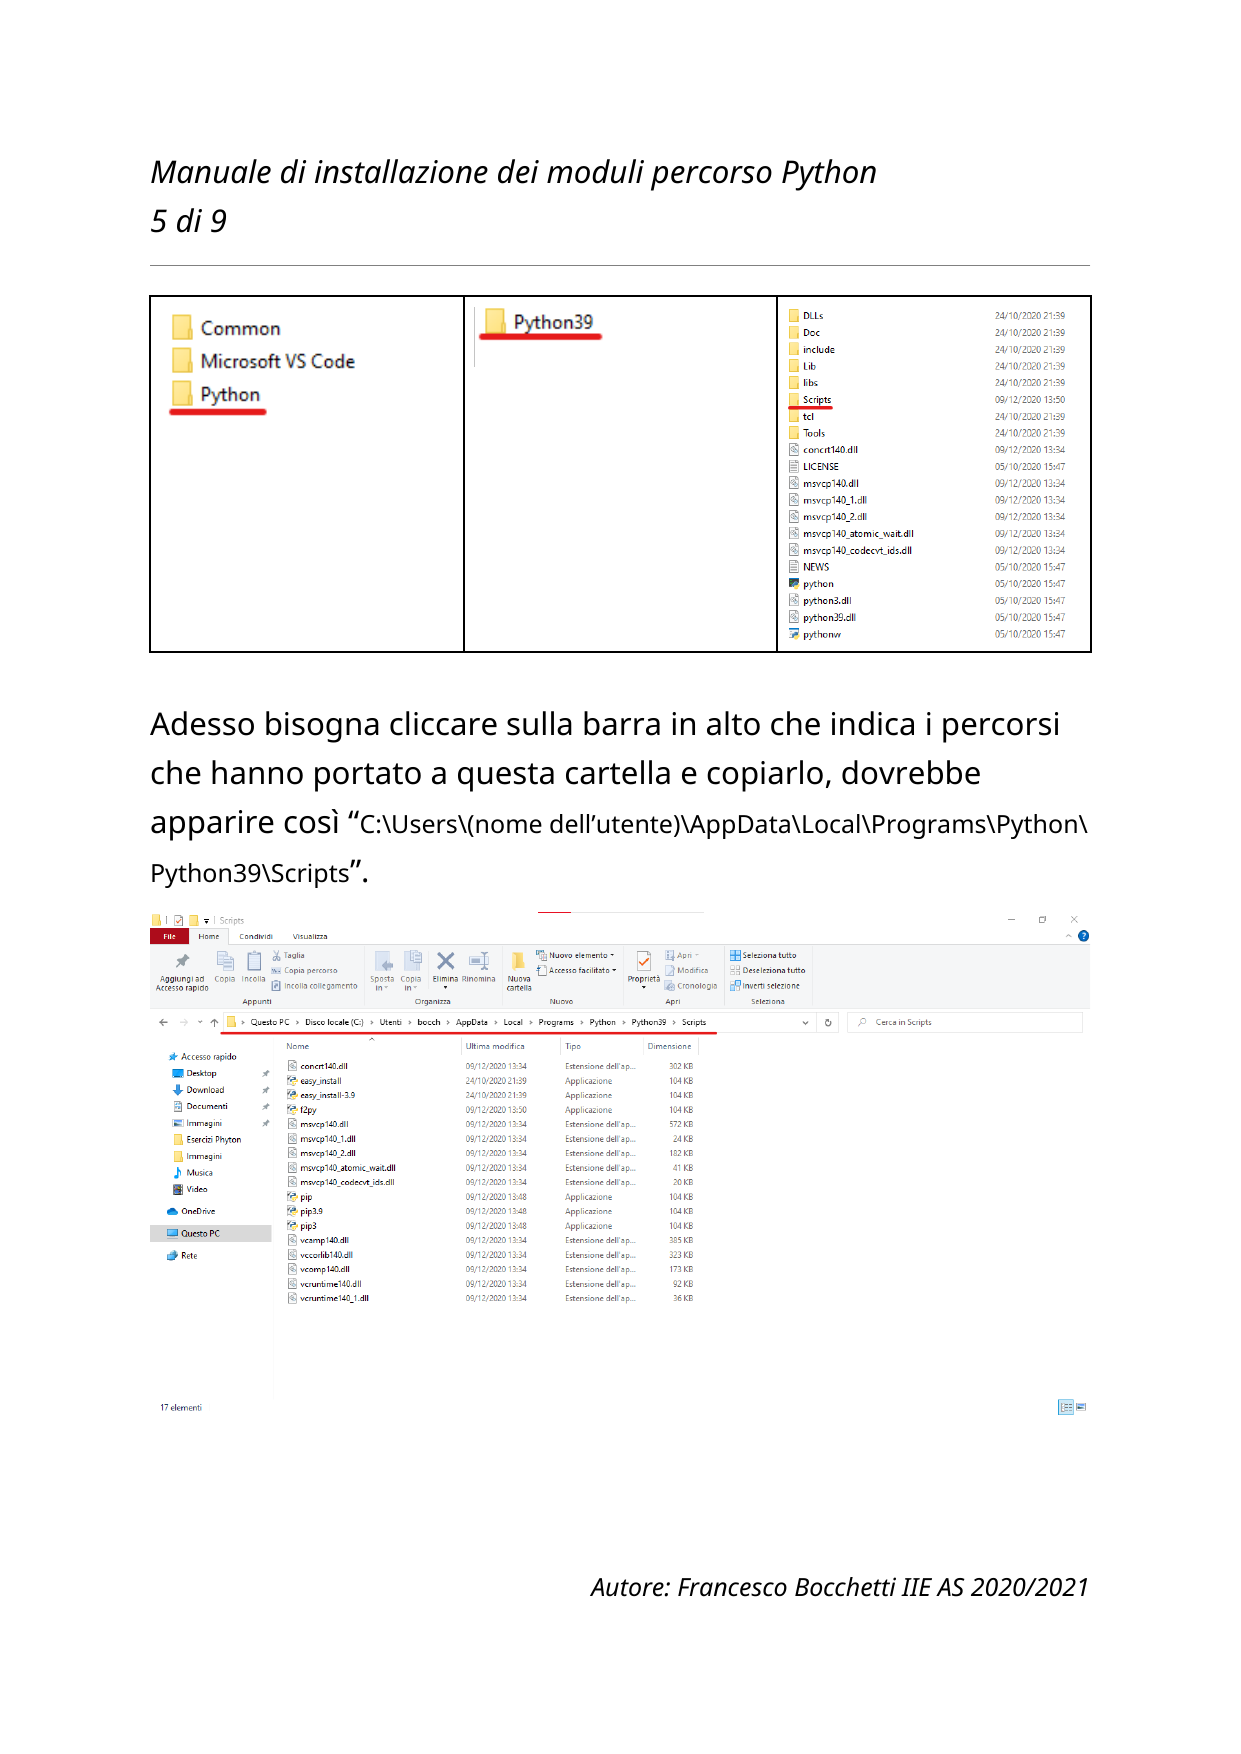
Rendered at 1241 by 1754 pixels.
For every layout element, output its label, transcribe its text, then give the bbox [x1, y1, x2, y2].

picture [150, 912, 1091, 1415]
table_header [151, 297, 463, 651]
picture [787, 307, 1078, 641]
table_header [465, 297, 776, 651]
picture [473, 307, 620, 367]
picture [160, 307, 390, 428]
text Adesso bisogna cliccare sulla barra in alto che indica i percorsi che hanno portato a questa cartella e copiarlo, dovrebbe apparire così “C:\Users\(nome dell’utente)\AppData\Local\Programs\Python\Python39\Scripts”. [150, 702, 1090, 892]
table_header [778, 297, 1090, 651]
